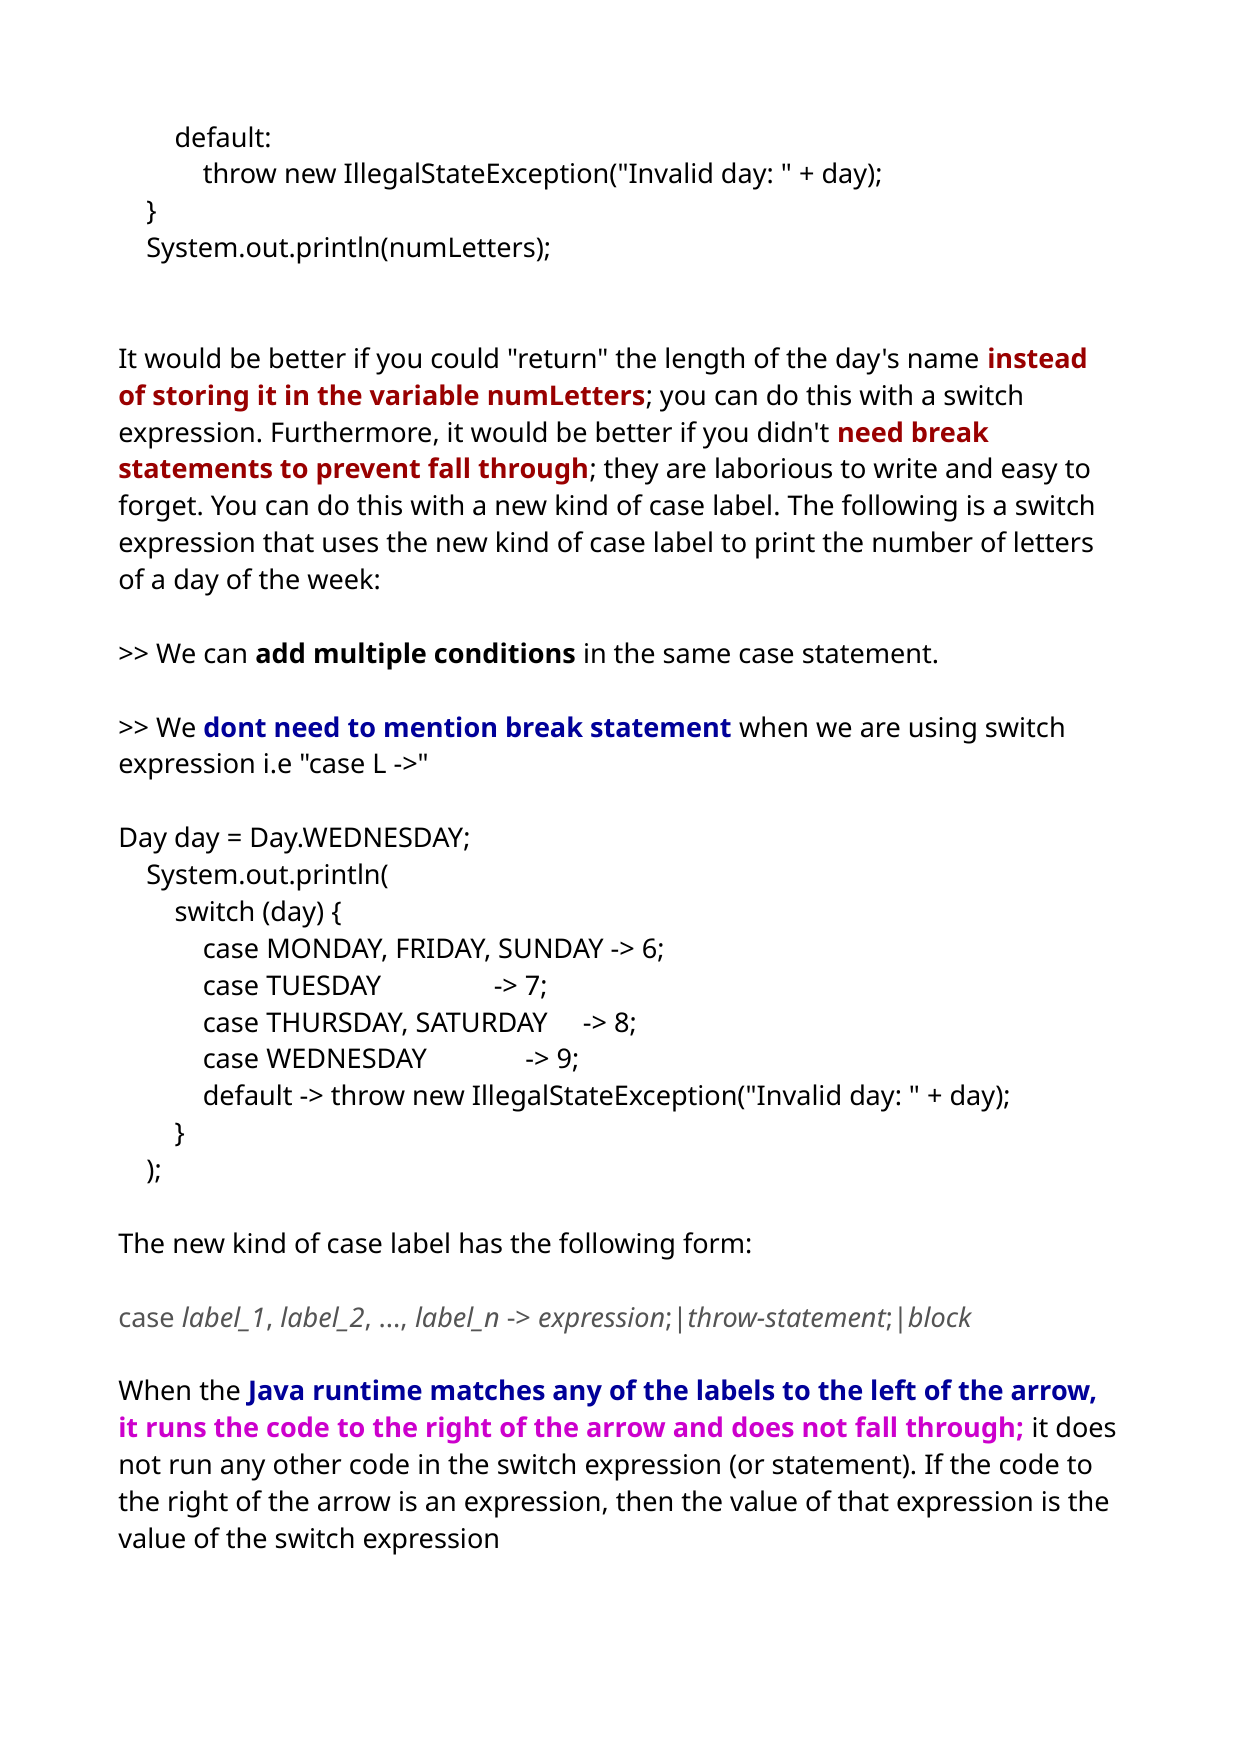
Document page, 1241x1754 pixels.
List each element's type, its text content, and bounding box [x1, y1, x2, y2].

text >> We dont need to mention break statement when we are using switch expression i.e "case L ->" [118, 708, 1122, 782]
text The new kind of case label has the following form: [118, 1224, 1122, 1261]
text case label_1, label_2, ..., label_n -> expression;|throw-statement;|block [118, 1298, 1122, 1335]
text >> We can add multiple conditions in the same case statement. [118, 634, 1122, 671]
text default: [118, 118, 1122, 155]
text System.out.println( [118, 856, 1122, 892]
text } [118, 1114, 1122, 1151]
text It would be better if you could "return" the length of the day's name instead of storing it in the variable numLetters; you can do this with a switch expression. Furthermore, it would be better if you didn't need break statements to prevent fall through; they are laborious to write and easy to forget. You can do this with a new kind of case label. The following is a switch expression that uses the new kind of case label to print the number of letters of a day of the week: [118, 339, 1122, 597]
text } [118, 192, 1122, 229]
text case MONDAY, FRIDAY, SUNDAY -> 6; [118, 929, 1122, 966]
text System.out.println(numLetters); [118, 229, 1122, 266]
text throw new IllegalStateException("Invalid day: " + day); [118, 155, 1122, 192]
text Day day = Day.WEDNESDAY; [118, 819, 1122, 856]
text ); [118, 1151, 1122, 1187]
text case WEDNESDAY -> 9; [118, 1040, 1122, 1077]
text default -> throw new IllegalStateException("Invalid day: " + day); [118, 1077, 1122, 1114]
text switch (day) { [118, 892, 1122, 929]
text case THURSDAY, SATURDAY -> 8; [118, 1003, 1122, 1040]
text When the Java runtime matches any of the labels to the left of the arrow, it runs the code to the right of the arrow and does not fall through; it does not run any other code in the switch expression (or statement). If the code to the right of the arrow is an expression, then the value of that expression is the value of the switch expression [118, 1335, 1122, 1556]
text case TUESDAY -> 7; [118, 966, 1122, 1003]
